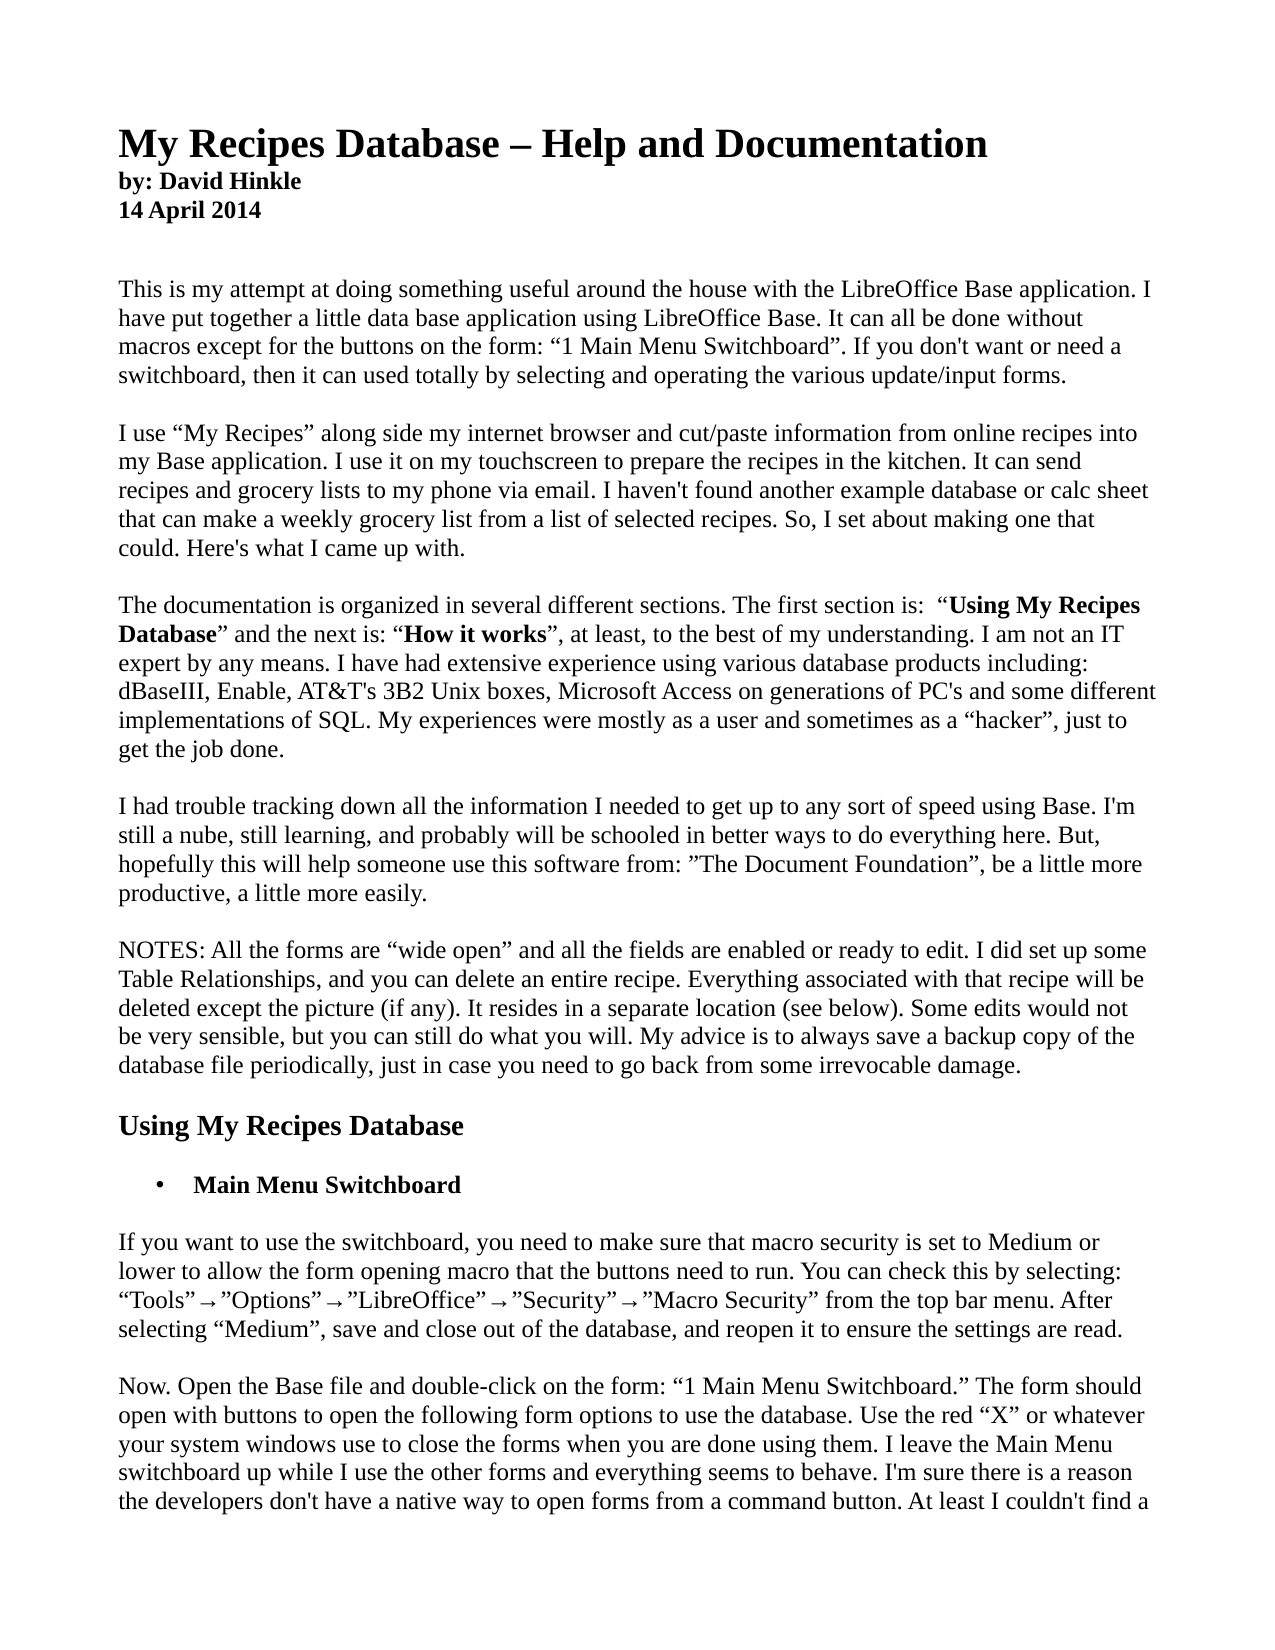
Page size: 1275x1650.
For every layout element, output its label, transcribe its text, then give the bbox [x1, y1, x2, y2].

text This is my attempt at doing something useful around the house with the LibreOffice Base application. I have put together a little data base application using LibreOffice Base. It can all be done without macros except for the buttons on the form: “1 Main Menu Switchboard”. If you don't want or need a switchboard, then it can used totally by selecting and operating the various update/input forms. [118, 274, 1157, 389]
text by: David Hinkle [118, 166, 1157, 195]
text My Recipes Database – Help and Documentation [118, 118, 1157, 166]
list Main Menu Switchboard [156, 1170, 1157, 1199]
text Using My Recipes Database [118, 1108, 1157, 1141]
text The documentation is organized in several different sections. The first section is: “Using My Recipes Database” and the next is: “How it works”, at least, to the best of my understanding. I am not an IT expert by any means. I have had extensive experience using various database products including: dBaseIII, Enable, AT&T's 3B2 Unix boxes, Microsoft Access on generations of PC's and some different implementations of SQL. My experiences were mostly as a user and sometimes as a “hacker”, just to get the job done. [118, 590, 1157, 763]
text NOTES: All the forms are “wide open” and all the fields are enabled or ready to edit. I did set up some Table Relationships, and you can delete an entire recipe. Everything associated with that recipe will be deleted except the picture (if any). It resides in a separate location (see below). Some edits would not be very sensible, but you can still do what you will. My advice is to always save a backup copy of the database file periodically, just in case you need to go back from some irrevocable damage. [118, 935, 1157, 1079]
text I had trouble tracking down all the information I needed to get up to any sort of speed using Base. I'm still a nube, still learning, and probably will be schooled in better ways to do everything here. But, hopefully this will help someone use this software from: ”The Document Foundation”, be a little more productive, a little more easily. [118, 791, 1157, 906]
text I use “My Recipes” along side my internet browser and cut/paste information from online recipes into my Base application. I use it on my touchscreen to prepare the recipes in the kitchen. It can send recipes and grocery lists to my phone via email. I haven't found another example database or calc sheet that can make a weekly grocery list from a list of selected recipes. So, I set about making one that could. Here's what I came up with. [118, 418, 1157, 561]
text 14 April 2014 [118, 195, 1157, 223]
text If you want to use the switchboard, you need to make sure that macro security is set to Medium or lower to allow the form opening macro that the buttons need to run. You can check this by selecting: “Tools”→”Options”→”LibreOffice”→”Security”→”Macro Security” from the top bar menu. After selecting “Medium”, save and close out of the database, and reopen it to ensure the settings are read. [118, 1227, 1157, 1342]
text Now. Open the Base file and double-click on the form: “1 Main Menu Switchboard.” The form should open with buttons to open the following form options to use the database. Use the red “X” or whatever your system windows use to close the forms when you are done using them. I leave the Main Menu switchboard up while I use the other forms and everything seems to behave. I'm sure there is a reason the developers don't have a native way to open forms from a command button. At least I couldn't find a [118, 1371, 1157, 1515]
